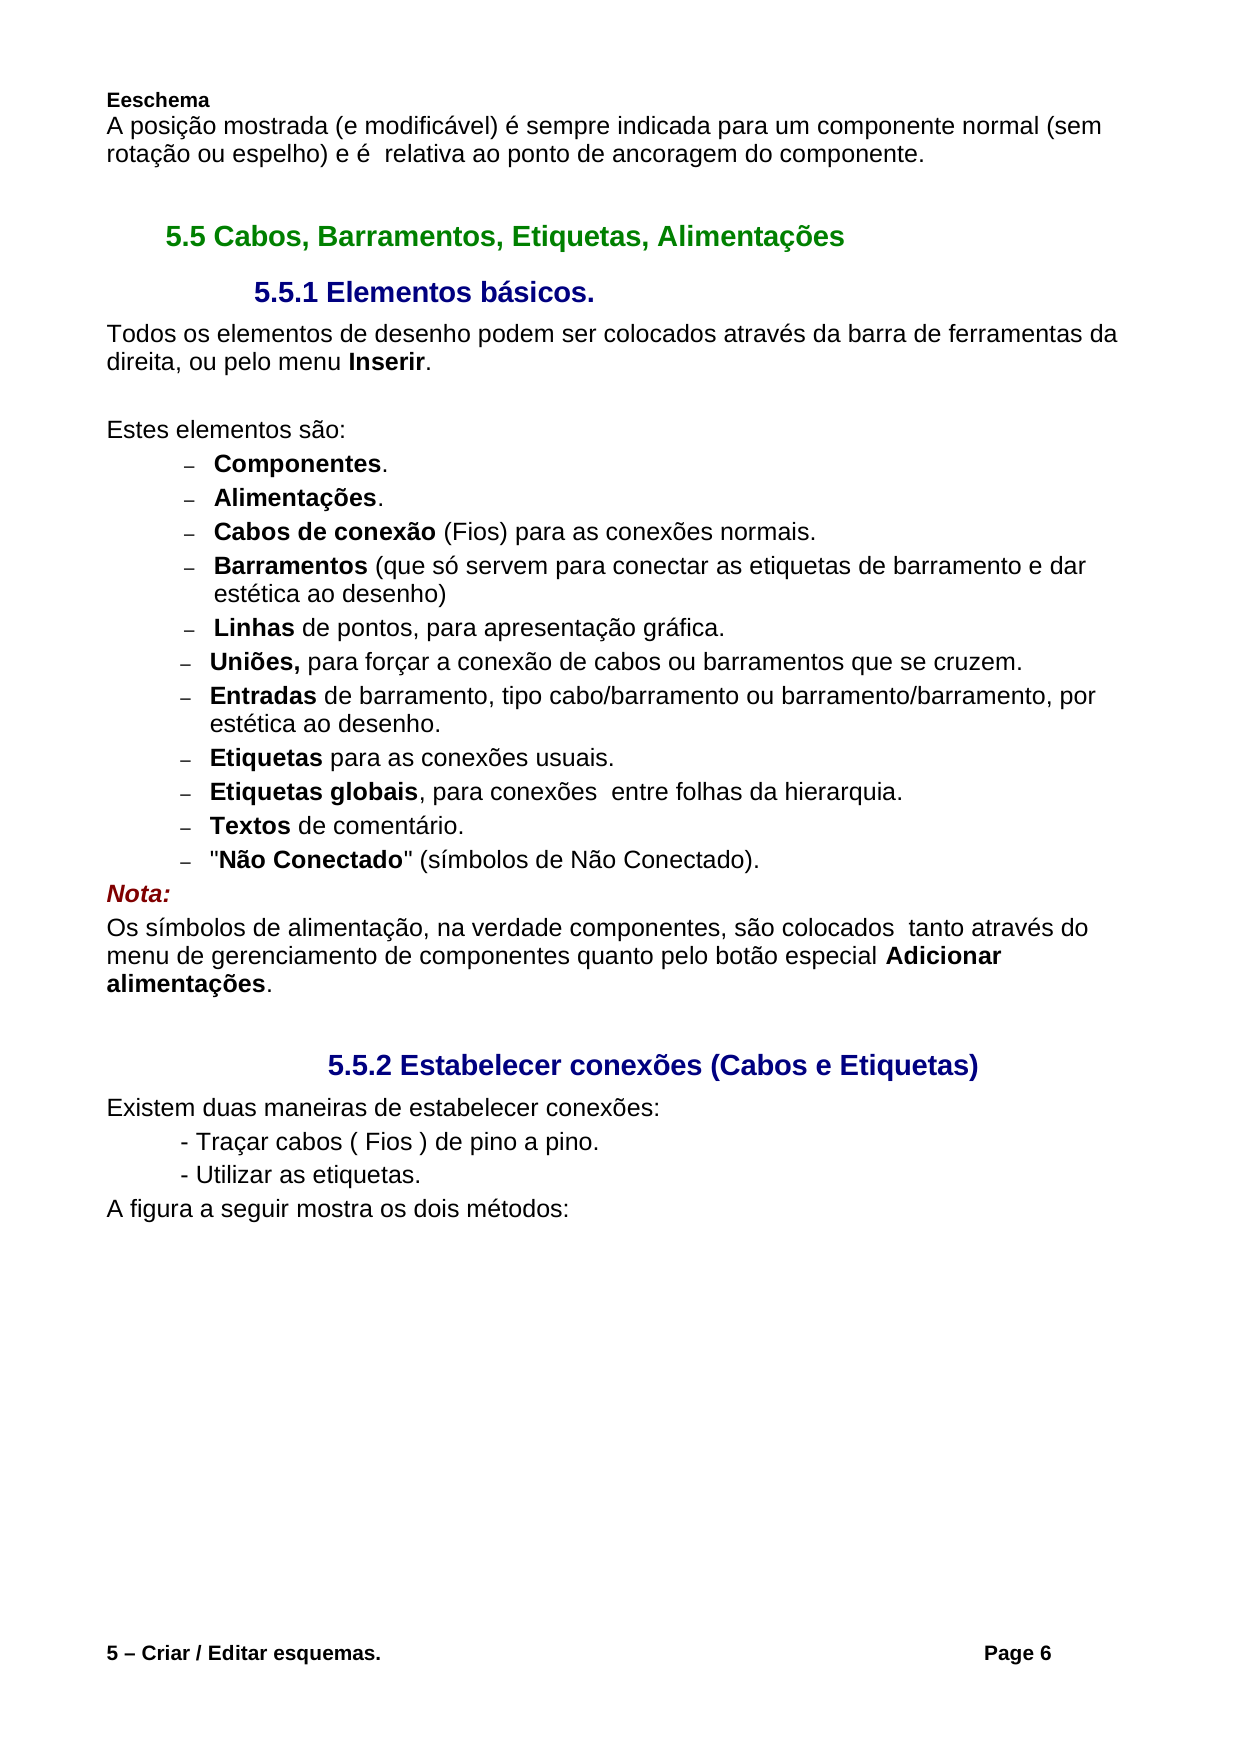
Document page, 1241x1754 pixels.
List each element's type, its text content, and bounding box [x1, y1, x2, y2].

list Etiquetas para as conexões usuais. [180, 744, 1151, 772]
text Todos os elementos de desenho podem ser colocados através da barra de ferramentas da direita, ou pelo menu Inserir. [106, 320, 1151, 376]
list Cabos de conexão (Fios) para as conexões normais. [184, 518, 1151, 546]
list Linhas de pontos, para apresentação gráfica. [184, 614, 1151, 642]
text - Traçar cabos ( Fios ) de pino a pino. [180, 1127, 1151, 1156]
list Alimentações. [184, 484, 1151, 512]
text Os símbolos de alimentação, na verdade componentes, são colocados tanto através do menu de gerenciamento de componentes quanto pelo botão especial Adicionar alimentações. [106, 913, 1151, 998]
subtitle 5.5.1 Elementos básicos. [180, 276, 1151, 308]
list Uniões, para forçar a conexão de cabos ou barramentos que se cruzem. [180, 648, 1151, 676]
list Entradas de barramento, tipo cabo/barramento ou barramento/barramento, por estética ao desenho. [180, 682, 1151, 738]
text A figura a seguir mostra os dois métodos: [106, 1195, 1151, 1223]
list Etiquetas globais, para conexões entre folhas da hierarquia. [180, 778, 1151, 806]
text Estes elementos são: [106, 416, 1151, 444]
text Nota: [106, 879, 1151, 908]
list Componentes. [184, 450, 1151, 478]
text A posição mostrada (e modificável) é sempre indicada para um componente normal (sem rotação ou espelho) e é relativa ao ponto de ancoragem do componente. [106, 112, 1151, 168]
text - Utilizar as etiquetas. [180, 1161, 1151, 1189]
list Textos de comentário. [180, 812, 1151, 840]
subtitle 5.5 Cabos, Barramentos, Etiquetas, Alimentações [92, 220, 1151, 252]
list "Não Conectado" (símbolos de Não Conectado). [180, 846, 1151, 874]
list Barramentos (que só servem para conectar as etiquetas de barramento e dar estética ao desenho) [184, 552, 1151, 608]
text Existem duas maneiras de estabelecer conexões: [106, 1093, 1151, 1122]
subtitle 5.5.2 Estabelecer conexões (Cabos e Etiquetas) [180, 1049, 1151, 1082]
